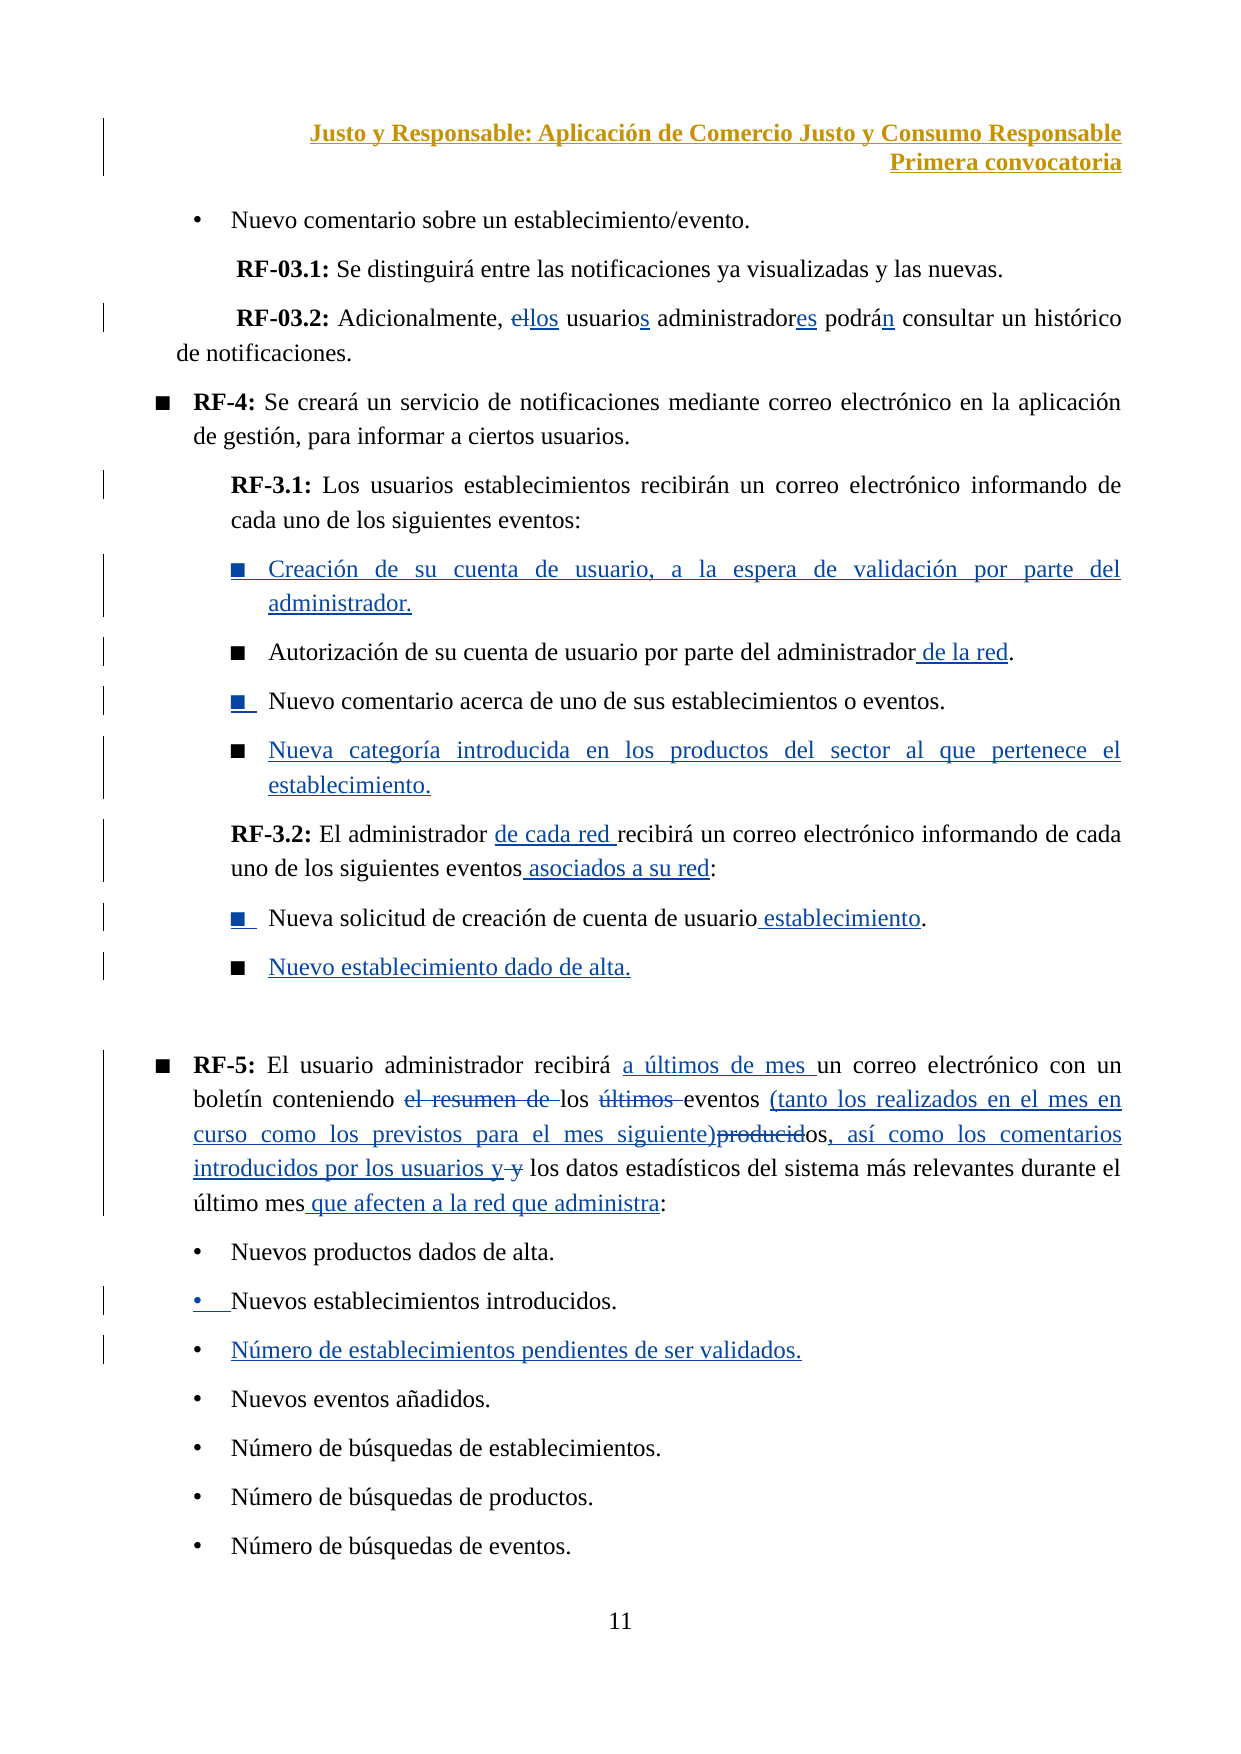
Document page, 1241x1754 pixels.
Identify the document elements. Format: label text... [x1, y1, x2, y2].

list Nueva solicitud de creación de cuenta de usuario establecimiento. [231, 903, 1122, 931]
list Nuevo comentario sobre un establecimiento/evento. [193, 205, 1122, 234]
list Nuevo comentario acerca de uno de sus establecimientos o eventos. [231, 686, 1122, 715]
list Número de búsquedas de eventos. [193, 1531, 1122, 1560]
list Número de establecimientos pendientes de ser validados. [193, 1335, 1122, 1364]
list RF-3.1: Los usuarios establecimientos recibirán un correo electrónico informando de cada uno de los siguientes eventos: [193, 470, 1122, 533]
list Nuevos productos dados de alta. [193, 1237, 1122, 1266]
list Número de búsquedas de productos. [193, 1482, 1122, 1511]
list RF-3.2: El administrador de cada red recibirá un correo electrónico informando de cada uno de los siguientes eventos asociados a su red: [193, 819, 1122, 882]
list Autorización de su cuenta de usuario por parte del administrador de la red. [231, 637, 1122, 666]
text RF-03.2: Adicionalmente, los usuarios administradores podrán consultar un histórico de notificaciones. [176, 303, 1122, 366]
list Nuevos establecimientos introducidos. [193, 1286, 1122, 1314]
list RF-4: Se creará un servicio de notificaciones mediante correo electrónico en la aplicación de gestión, para informar a ciertos usuarios. [156, 387, 1122, 450]
list Nueva categoría introducida en los productos del sector al que pertenece el establecimiento. [231, 736, 1122, 799]
list Nuevos eventos añadidos. [193, 1384, 1122, 1413]
list Creación de su cuenta de usuario, a la espera de validación por parte del administrador. [231, 554, 1122, 617]
list RF-5: El usuario administrador recibirá a últimos de mes un correo electrónico con un boletín conteniendo los eventos (tanto los realizados en el mes en curso como los previstos para el mes siguiente)os, así como los comentarios introducidos por los usuarios y los datos estadísticos del sistema más relevantes durante el último mes que afecten a la red que administra: [156, 1050, 1122, 1216]
list Nuevo establecimiento dado de alta. [231, 952, 1122, 980]
list Número de búsquedas de establecimientos. [193, 1433, 1122, 1462]
text RF-03.1: Se distinguirá entre las notificaciones ya visualizadas y las nuevas. [176, 254, 1122, 283]
